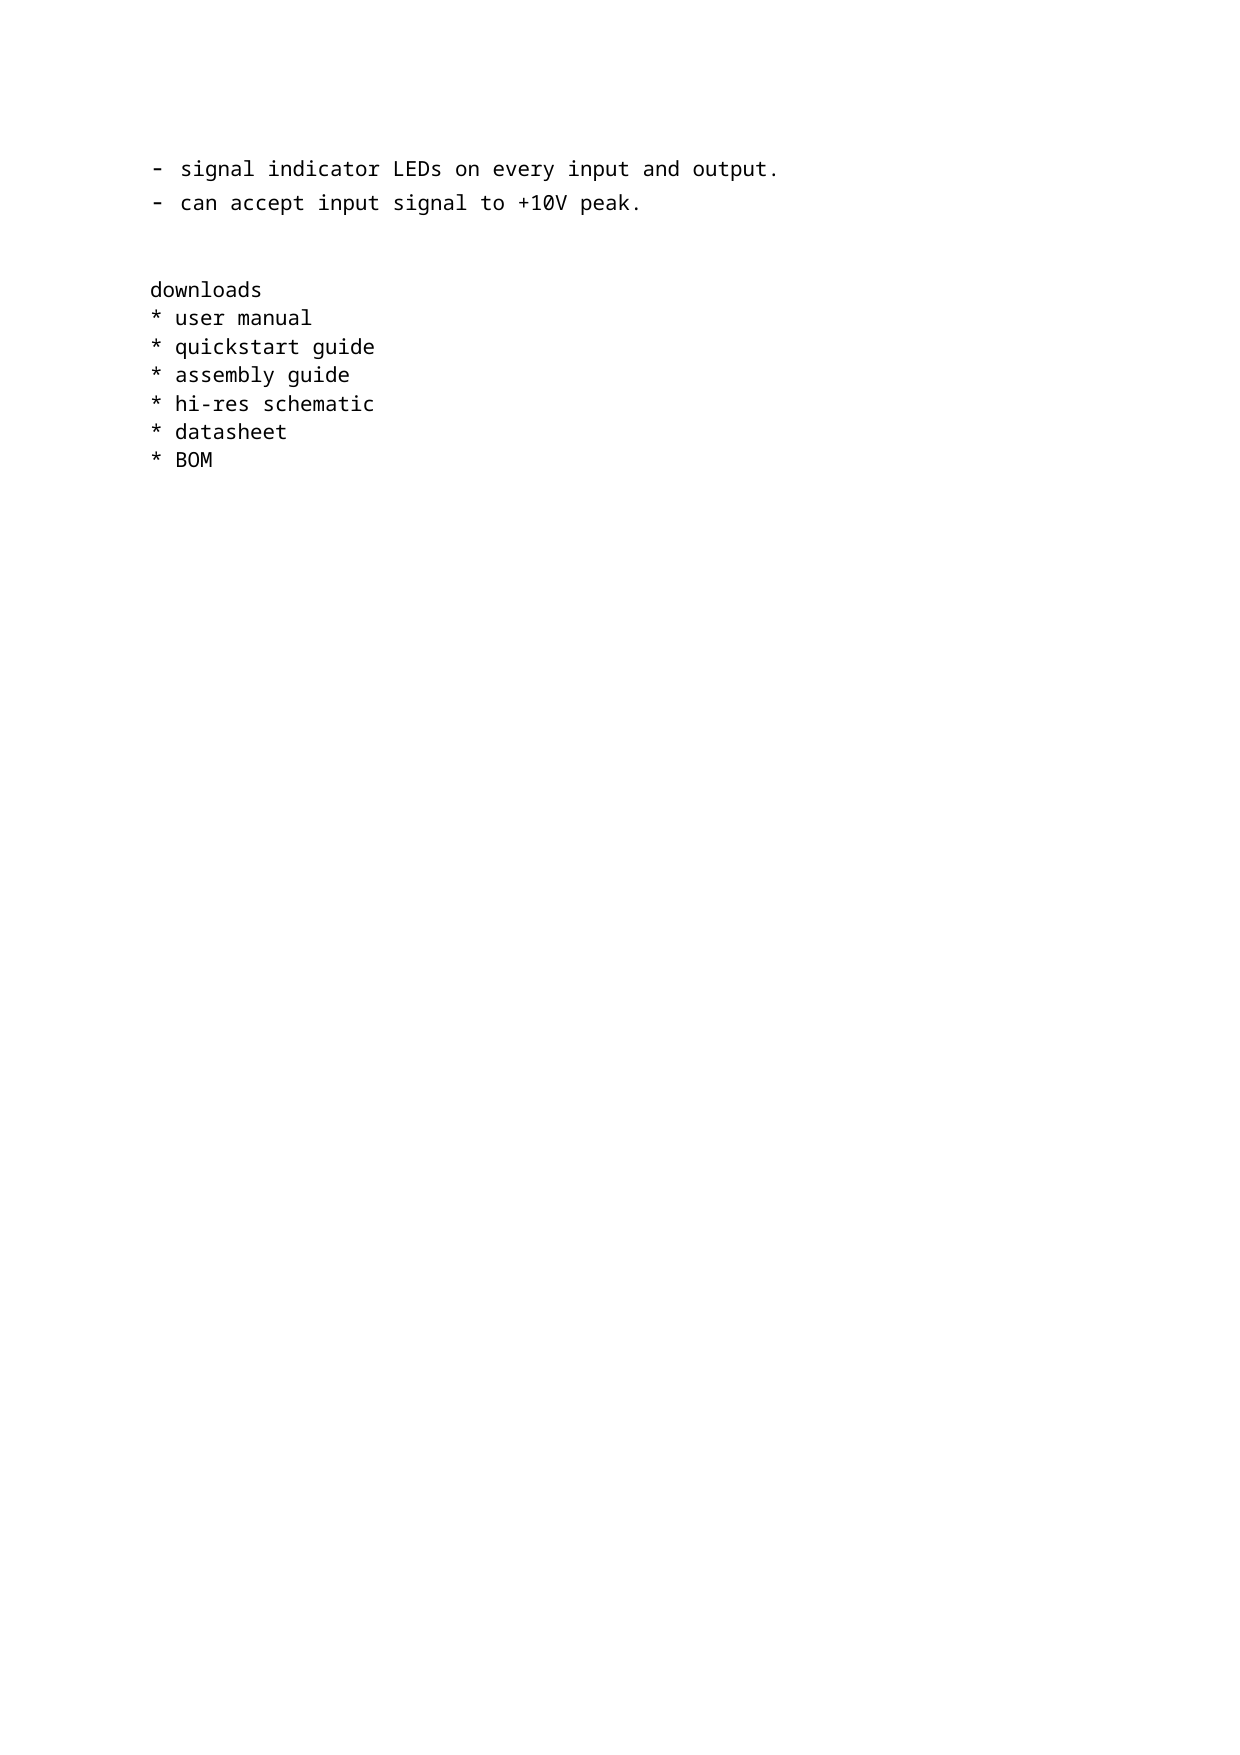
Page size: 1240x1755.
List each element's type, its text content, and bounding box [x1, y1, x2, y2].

text * user manual [150, 303, 1089, 332]
text * datasheet [150, 417, 1089, 446]
text * assembly guide [150, 360, 1089, 389]
text * hi-res schematic [150, 389, 1089, 417]
text - signal indicator LEDs on every input and output. [150, 150, 1089, 184]
text downloads [150, 275, 1089, 303]
text * BOM [150, 446, 1089, 474]
text * quickstart guide [150, 332, 1089, 360]
text - can accept input signal to +10V peak. [150, 184, 1089, 218]
